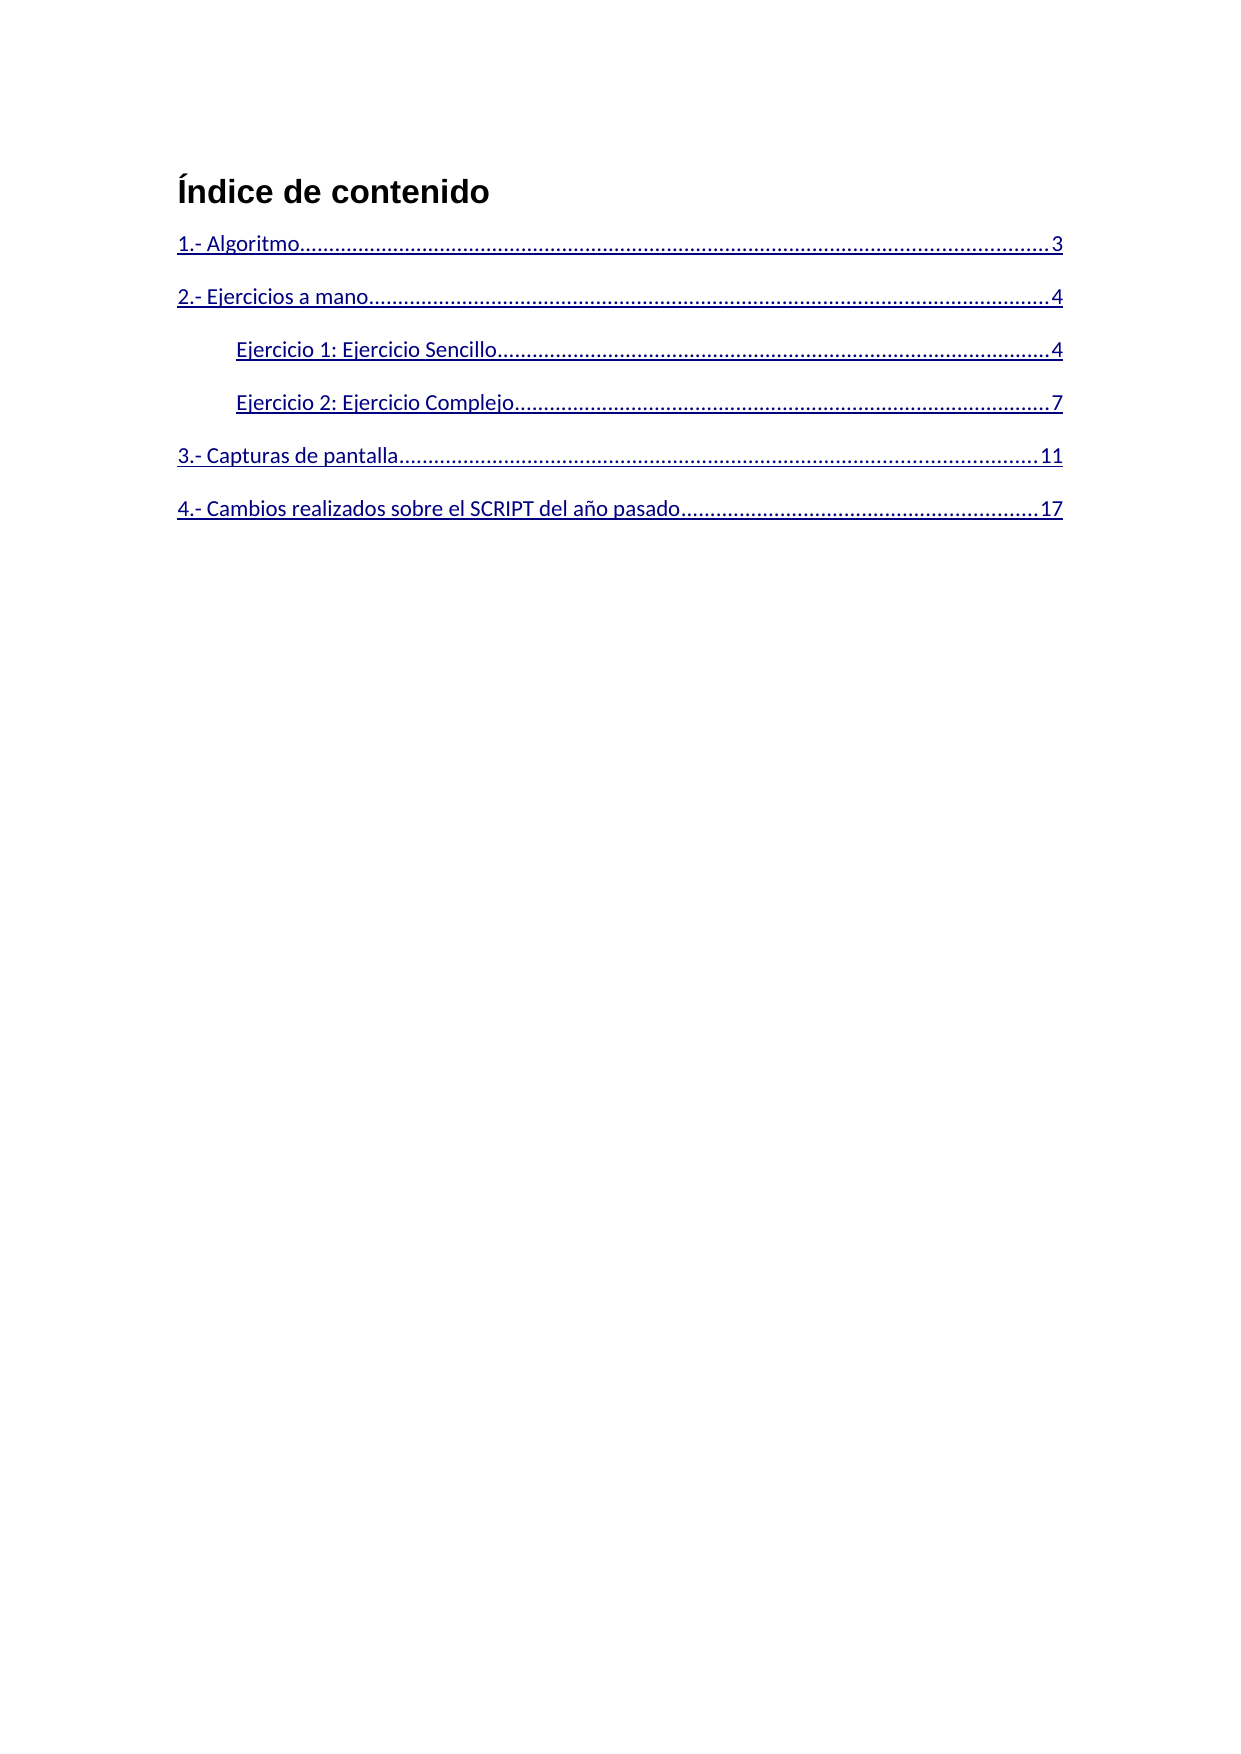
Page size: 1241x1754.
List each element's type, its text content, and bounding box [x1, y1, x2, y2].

text Ejercicio 1: Ejercicio Sencillo 4 [236, 335, 1063, 359]
text 4.- Cambios realizados sobre el SCRIPT del año pasado 17 [177, 494, 1063, 518]
text 2.- Ejercicios a mano 4 [177, 282, 1063, 306]
subtitle Índice de contenido [177, 173, 1063, 211]
text Ejercicio 2: Ejercicio Complejo 7 [236, 388, 1063, 412]
text 1.- Algoritmo 3 [177, 229, 1063, 253]
text 3.- Capturas de pantalla 11 [177, 441, 1063, 466]
